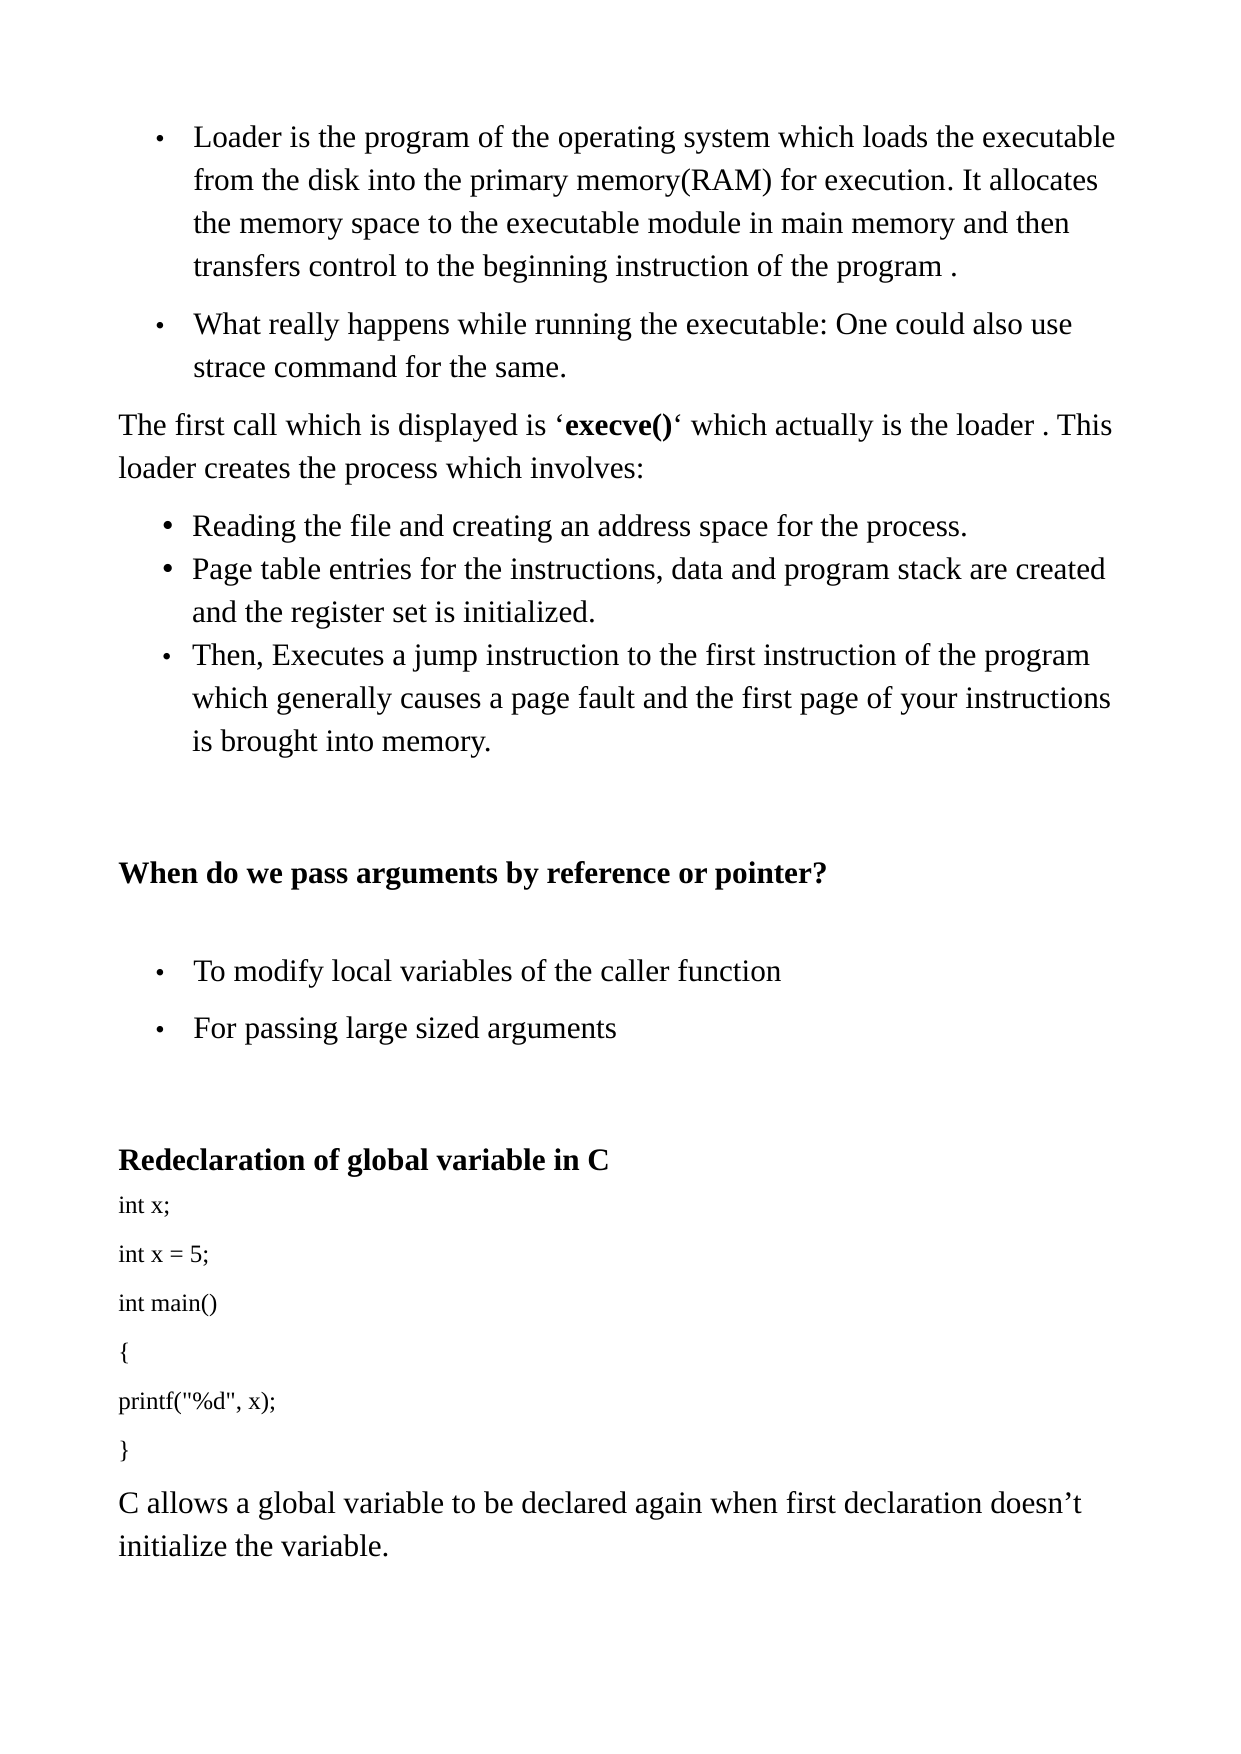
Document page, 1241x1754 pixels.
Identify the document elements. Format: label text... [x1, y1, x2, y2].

text C allows a global variable to be declared again when first declaration doesn’t initialize the variable. [118, 1484, 1122, 1563]
list Loader is the program of the operating system which loads the executable from the disk into the primary memory(RAM) for execution. It allocates the memory space to the executable module in main memory and then transfers control to the beginning instruction of the program . [156, 118, 1122, 283]
text int x; [118, 1190, 1122, 1218]
list What really happens while running the executable: One could also use strace command for the same. [156, 305, 1122, 384]
text The first call which is displayed is ‘execve()‘ which actually is the loader . This loader creates the process which involves: [118, 406, 1122, 485]
text printf("%d", x); [118, 1386, 1122, 1415]
text } [118, 1435, 1122, 1464]
list To modify local variables of the caller function [156, 952, 1122, 988]
subtitle When do we pass arguments by reference or pointer? [118, 854, 1122, 890]
list Reading the file and creating an address space for the process. [162, 507, 1122, 543]
subtitle Redeclaration of global variable in C [118, 1141, 1122, 1177]
list Page table entries for the instructions, data and program stack are created and the register set is initialized. [162, 550, 1122, 629]
text { [118, 1337, 1122, 1366]
list Then, Executes a jump instruction to the first instruction of the program which generally causes a page fault and the first page of your instructions is brought into memory. [162, 636, 1122, 758]
list For passing large sized arguments [156, 1009, 1122, 1045]
text int main() [118, 1288, 1122, 1317]
text int x = 5; [118, 1239, 1122, 1267]
